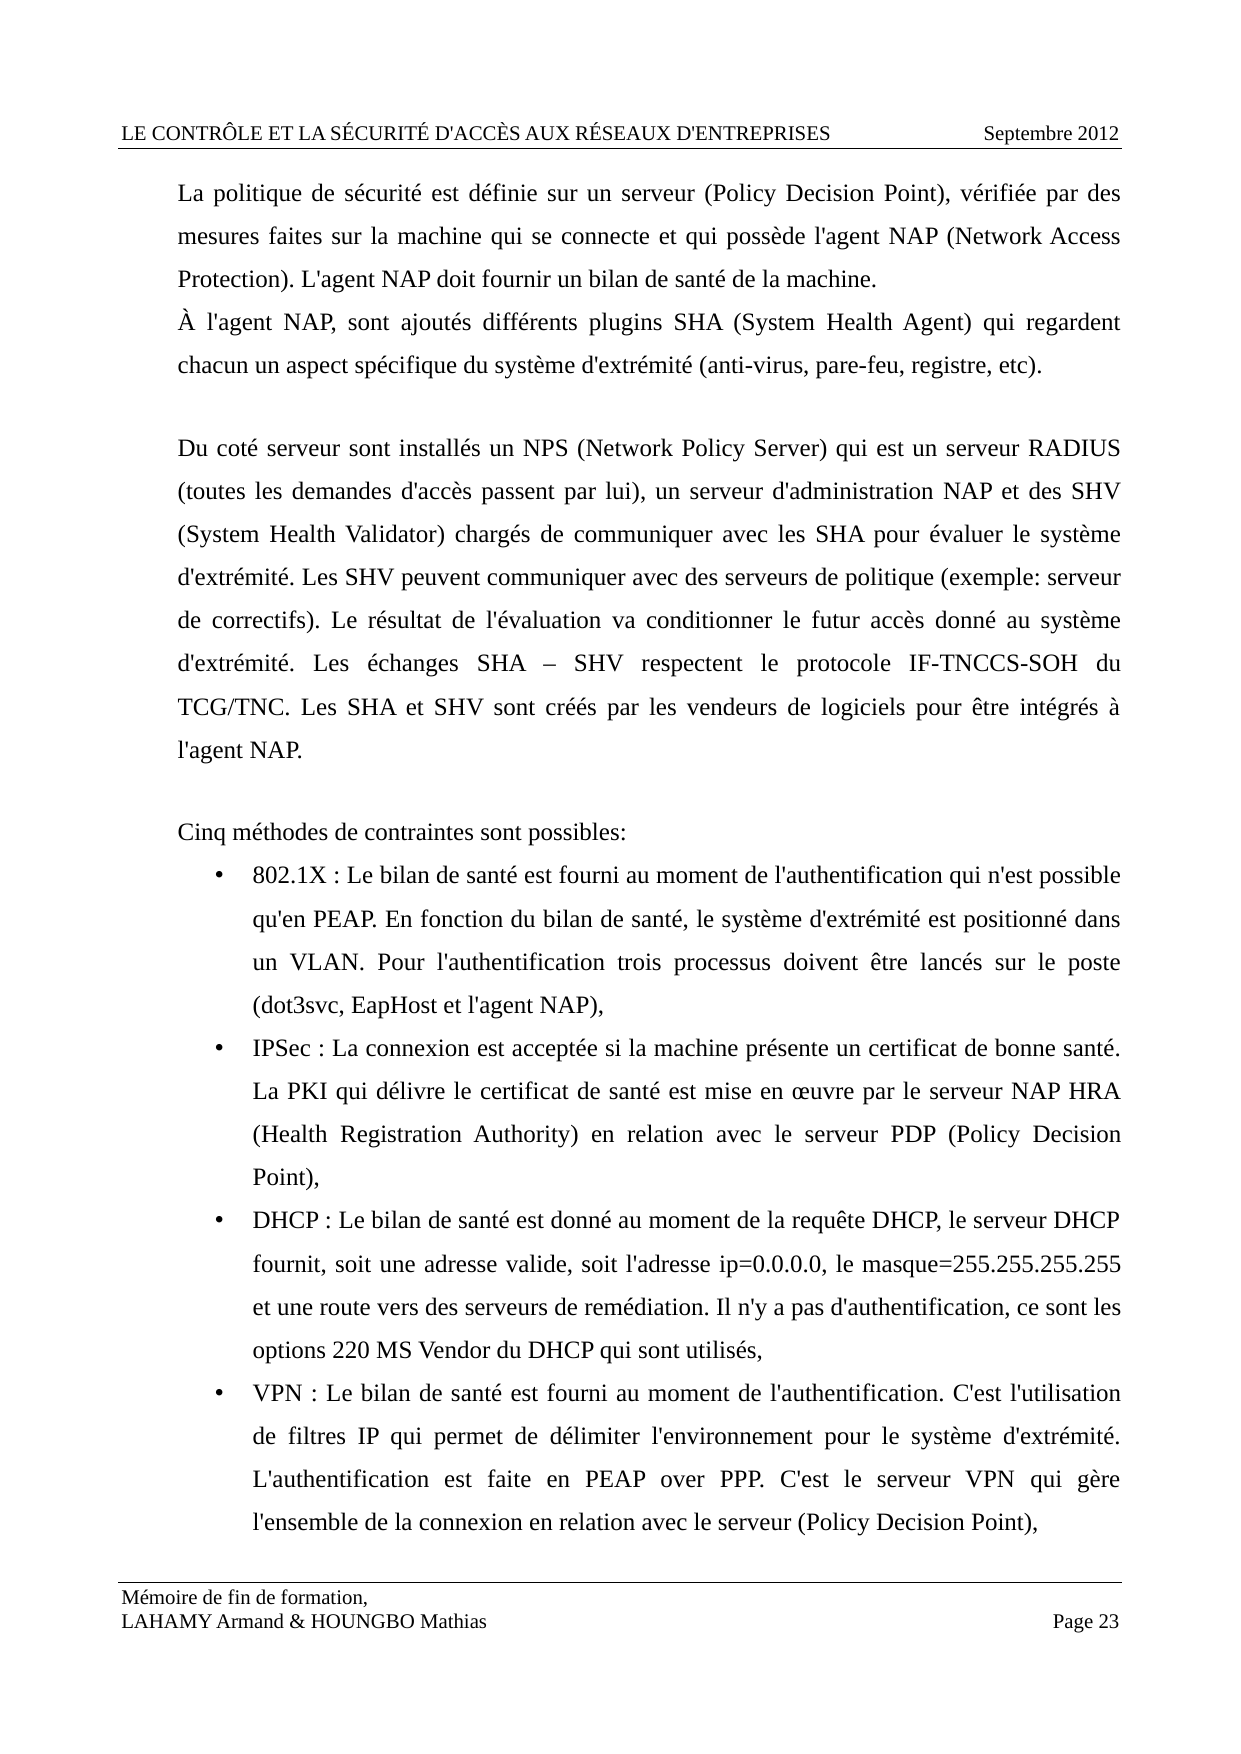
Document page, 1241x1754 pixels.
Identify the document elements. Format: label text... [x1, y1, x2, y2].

list IPSec : La connexion est acceptée si la machine présente un certificat de bonne santé. La PKI qui délivre le certificat de santé est mise en œuvre par le serveur NAP HRA (Health Registration Authority) en relation avec le serveur PDP (Policy Decision Point), [215, 1033, 1122, 1191]
text À l'agent NAP, sont ajoutés différents plugins SHA (System Health Agent) qui regardent chacun un aspect spécifique du système d'extrémité (anti-virus, pare-feu, registre, etc). [177, 307, 1122, 379]
text Du coté serveur sont installés un NPS (Network Policy Server) qui est un serveur RADIUS (toutes les demandes d'accès passent par lui), un serveur d'administration NAP et des SHV (System Health Validator) chargés de communiquer avec les SHA pour évaluer le système d'extrémité. Les SHV peuvent communiquer avec des serveurs de politique (exemple: serveur de correctifs). Le résultat de l'évaluation va conditionner le futur accès donné au système d'extrémité. Les échanges SHA – SHV respectent le protocole IF-TNCCS-SOH du TCG/TNC. Les SHA et SHV sont créés par les vendeurs de logiciels pour être intégrés à l'agent NAP. [177, 433, 1122, 763]
list DHCP : Le bilan de santé est donné au moment de la requête DHCP, le serveur DHCP fournit, soit une adresse valide, soit l'adresse ip=0.0.0.0, le masque=255.255.255.255 et une route vers des serveurs de remédiation. Il n'y a pas d'authentification, ce sont les options 220 MS Vendor du DHCP qui sont utilisés, [215, 1206, 1122, 1364]
text La politique de sécurité est définie sur un serveur (Policy Decision Point), vérifiée par des mesures faites sur la machine qui se connecte et qui possède l'agent NAP (Network Access Protection). L'agent NAP doit fournir un bilan de santé de la machine. [177, 178, 1122, 293]
text Cinq méthodes de contraintes sont possibles: [177, 817, 1122, 846]
list 802.1X : Le bilan de santé est fourni au moment de l'authentification qui n'est possible qu'en PEAP. En fonction du bilan de santé, le système d'extrémité est positionné dans un VLAN. Pour l'authentification trois processus doivent être lancés sur le poste (dot3svc, EapHost et l'agent NAP), [215, 861, 1122, 1019]
list VPN : Le bilan de santé est fourni au moment de l'authentification. C'est l'utilisation de filtres IP qui permet de délimiter l'environnement pour le système d'extrémité. L'authentification est faite en PEAP over PPP. C'est le serveur VPN qui gère l'ensemble de la connexion en relation avec le serveur (Policy Decision Point), [215, 1378, 1122, 1536]
